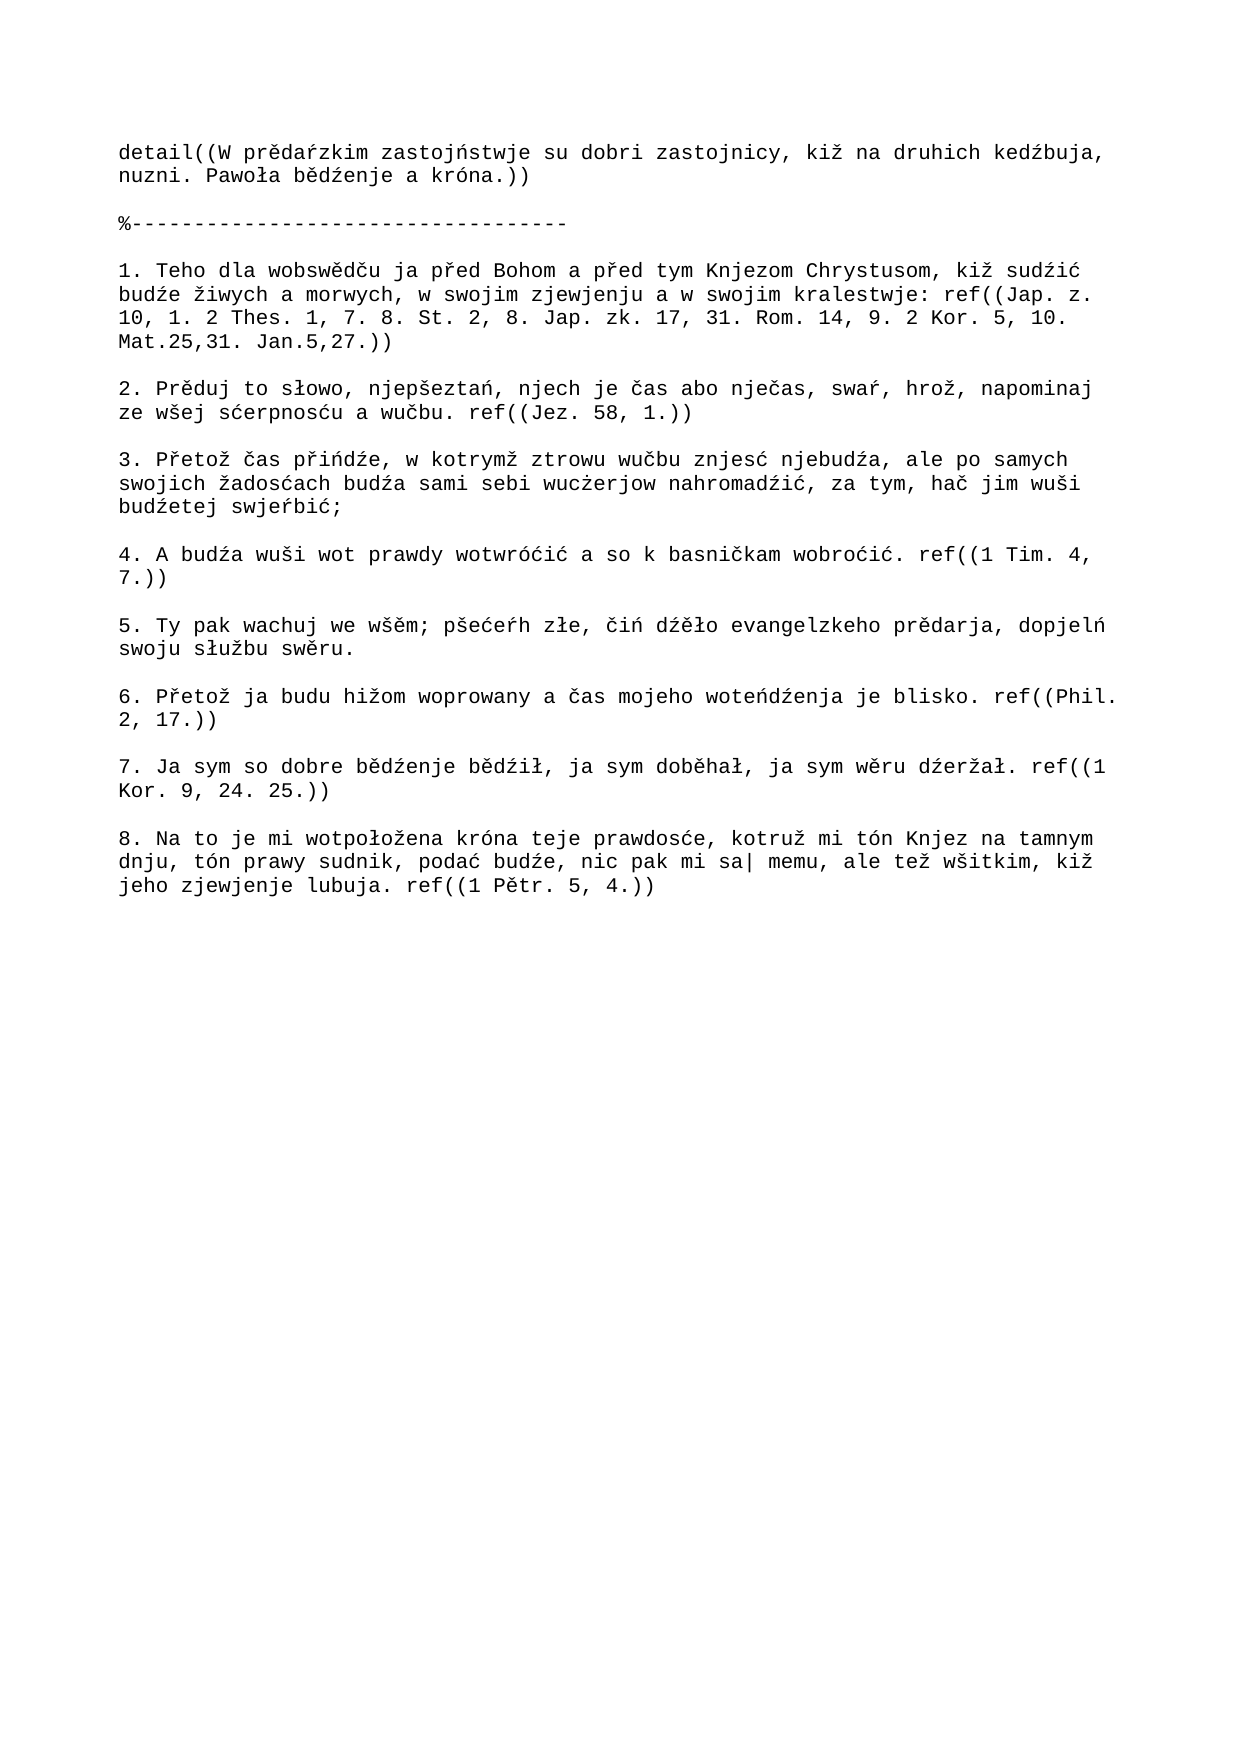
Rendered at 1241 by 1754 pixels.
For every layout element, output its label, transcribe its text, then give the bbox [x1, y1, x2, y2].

text 1. Teho dla wobswědču ja před Bohom a před tym Knjezom Chrystusom, kiž sudźić budźe žiwych a morwych, w swojim zjewjenju a w swojim kralestwje: ref((Jap. z. 10, 1. 2 Thes. 1, 7. 8. St. 2, 8. Jap. zk. 17, 31. Rom. 14, 9. 2 Kor. 5, 10. Mat.25,31. Jan.5,27.)) [118, 260, 1122, 354]
text 2. Prěduj to słowo, njepšeztań, njech je čas abo nječas, swaŕ, hrož, napominaj ze wšej sćerpnosću a wučbu. ref((Jez. 58, 1.)) [118, 378, 1122, 426]
text 6. Přetož ja budu hižom woprowany a čas mojeho woteńdźenja je blisko. ref((Phil. 2, 17.)) [118, 686, 1122, 733]
text 7. Ja sym so dobre bědźenje bědźił, ja sym doběhał, ja sym wěru dźeržał. ref((1 Kor. 9, 24. 25.)) [118, 757, 1122, 804]
text detail((W prědaŕzkim zastojństwje su dobri zastojnicy, kiž na druhich kedźbuja, nuzni. Pawoła bědźenje a króna.)) [118, 142, 1122, 189]
text 5. Ty pak wachuj we wšěm; pšećeŕh złe, čiń dźěło evangelzkeho prědarja, dopjelń swoju słužbu swěru. [118, 615, 1122, 662]
text 4. A budźa wuši wot prawdy wotwróćić a so k basničkam wobroćić. ref((1 Tim. 4, 7.)) [118, 544, 1122, 591]
text %----------------------------------- [118, 213, 1122, 236]
text 3. Přetož čas přińdźe, w kotrymž ztrowu wučbu znjesć njebudźa, ale po samych swojich žadosćach budźa sami sebi wucżerjow nahromadźić, za tym, hač jim wuši budźetej swjeŕbić; [118, 449, 1122, 520]
text 8. Na to je mi wotpołožena króna teje prawdosće, kotruž mi tón Knjez na tamnym dnju, tón prawy sudnik, podać budźe, nic pak mi sa| memu, ale tež wšitkim, kiž jeho zjewjenje lubuja. ref((1 Pětr. 5, 4.)) [118, 827, 1122, 898]
